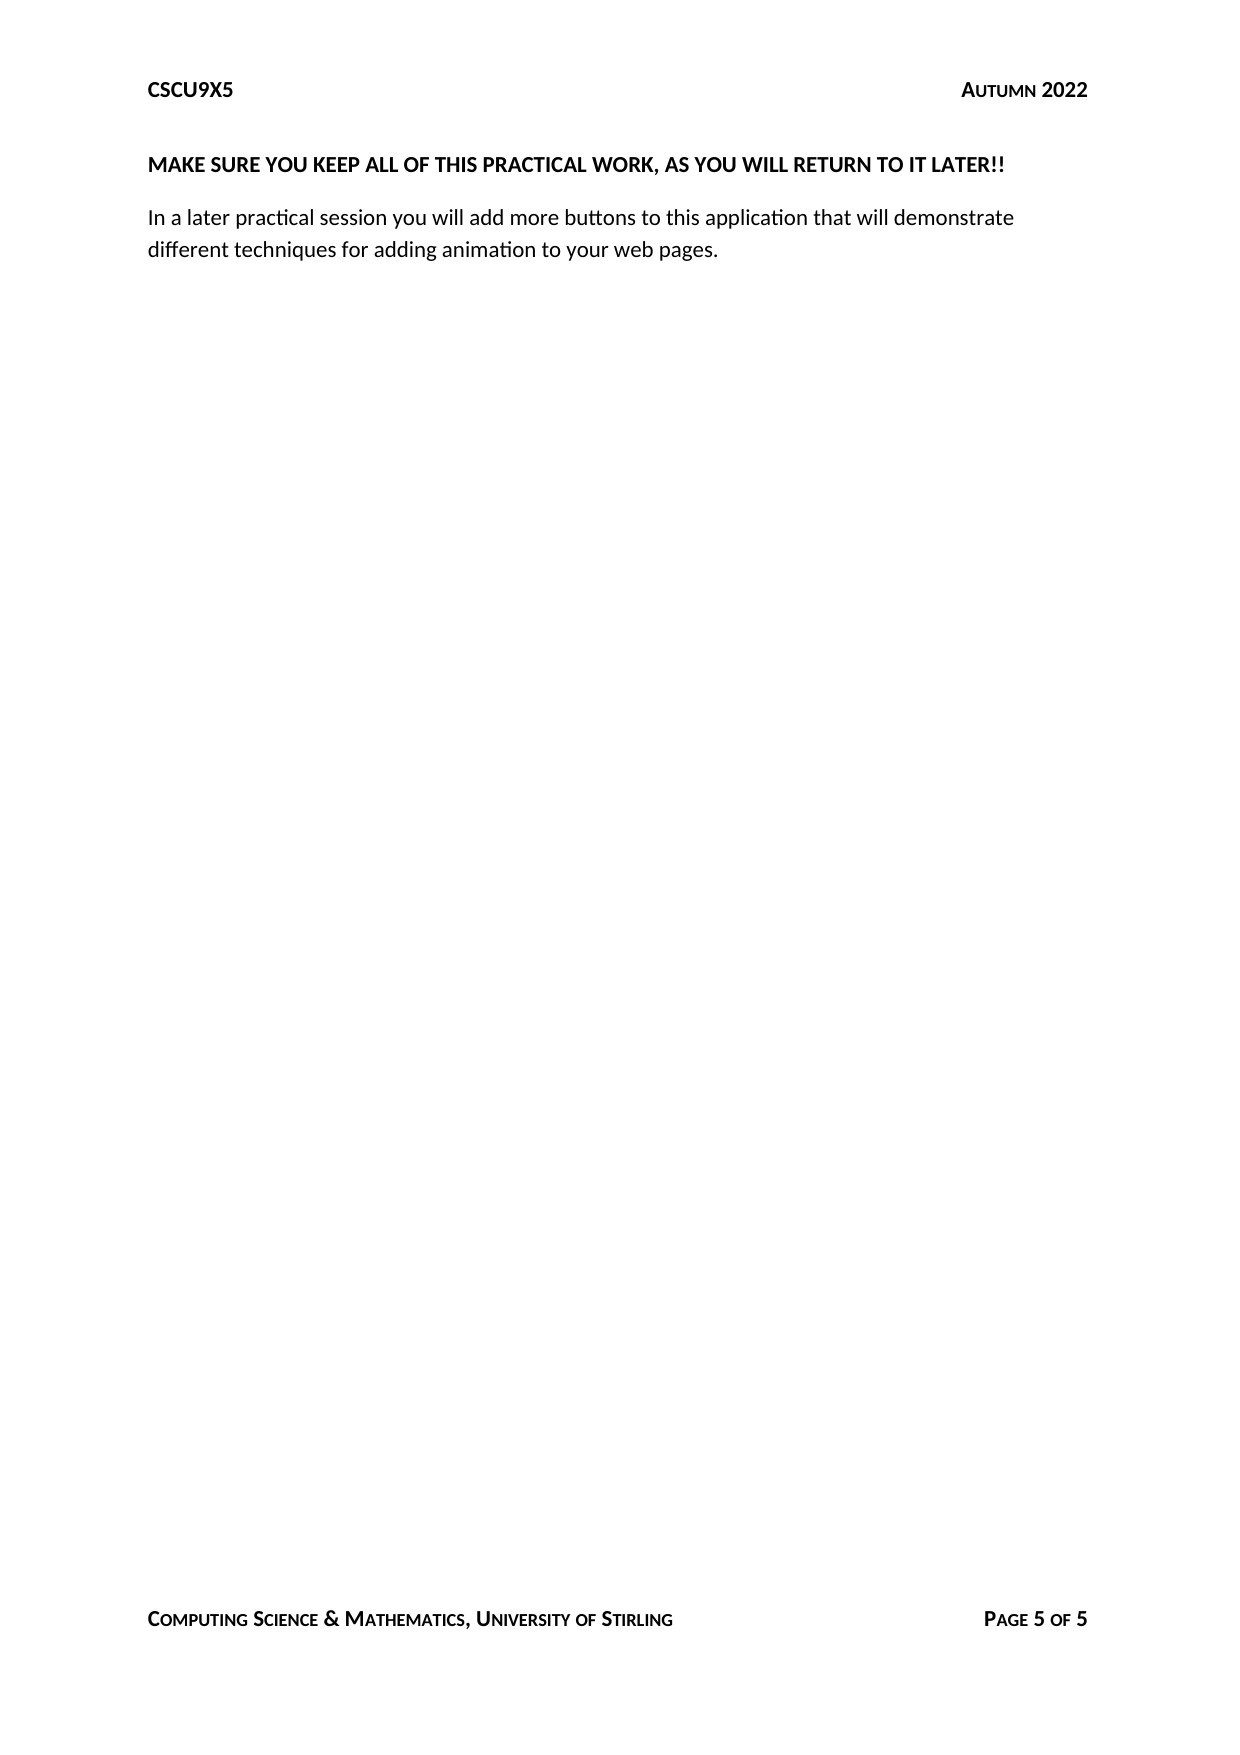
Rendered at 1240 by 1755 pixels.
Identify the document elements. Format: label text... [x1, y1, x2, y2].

text In a later practical session you will add more buttons to this application that will demonstrate different techniques for adding animation to your web pages. [148, 203, 1093, 263]
text MAKE SURE YOU KEEP ALL OF THIS PRACTICAL WORK, AS YOU WILL RETURN TO IT LATER!! [148, 150, 1093, 178]
